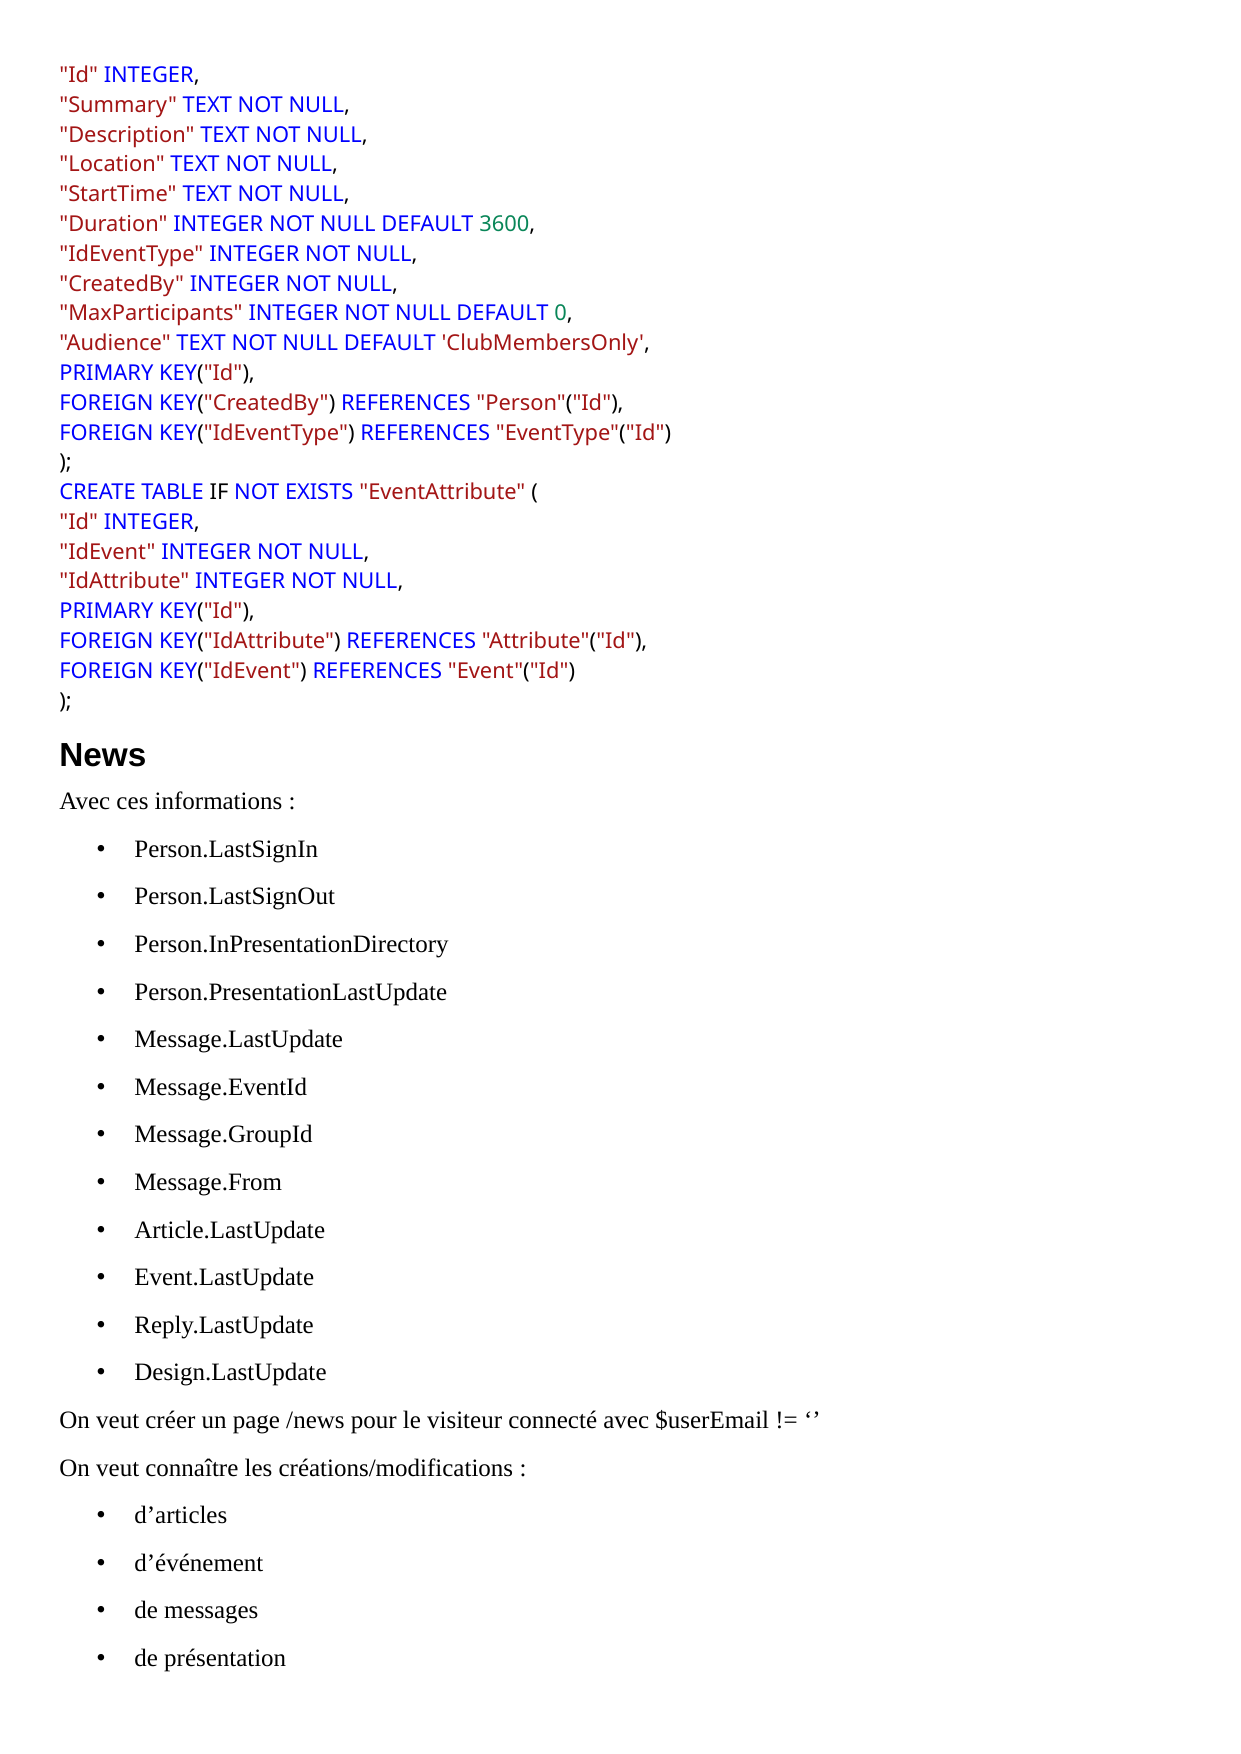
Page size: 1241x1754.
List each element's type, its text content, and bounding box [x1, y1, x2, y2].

text ); [59, 446, 1181, 476]
text Avec ces informations : [59, 786, 1181, 815]
text "MaxParticipants" INTEGER NOT NULL DEFAULT 0, [59, 297, 1181, 327]
text "Audience" TEXT NOT NULL DEFAULT 'ClubMembersOnly', [59, 327, 1181, 357]
list Message.From [97, 1167, 1181, 1196]
text PRIMARY KEY("Id"), [59, 357, 1181, 387]
text "CreatedBy" INTEGER NOT NULL, [59, 268, 1181, 297]
text On veut connaître les créations/modifications : [59, 1453, 1181, 1481]
text On veut créer un page /news pour le visiteur connecté avec $userEmail != ‘’ [59, 1405, 1181, 1434]
list de messages [97, 1596, 1181, 1624]
text "IdEventType" INTEGER NOT NULL, [59, 238, 1181, 268]
list Person.PresentationLastUpdate [97, 977, 1181, 1005]
list Design.LastUpdate [97, 1357, 1181, 1386]
text FOREIGN KEY("IdAttribute") REFERENCES "Attribute"("Id"), [59, 625, 1181, 655]
subtitle News [59, 735, 1181, 774]
text "Summary" TEXT NOT NULL, [59, 89, 1181, 119]
text "Location" TEXT NOT NULL, [59, 148, 1181, 178]
list Message.GroupId [97, 1119, 1181, 1148]
list Message.LastUpdate [97, 1024, 1181, 1053]
text "StartTime" TEXT NOT NULL, [59, 178, 1181, 208]
list Person.LastSignOut [97, 881, 1181, 910]
list Person.LastSignIn [97, 834, 1181, 863]
text FOREIGN KEY("CreatedBy") REFERENCES "Person"("Id"), [59, 387, 1181, 417]
text FOREIGN KEY("IdEventType") REFERENCES "EventType"("Id") [59, 417, 1181, 446]
text PRIMARY KEY("Id"), [59, 595, 1181, 625]
list Person.InPresentationDirectory [97, 929, 1181, 958]
list Event.LastUpdate [97, 1262, 1181, 1291]
list Article.LastUpdate [97, 1215, 1181, 1243]
list d’articles [97, 1500, 1181, 1529]
text "IdAttribute" INTEGER NOT NULL, [59, 566, 1181, 595]
list Reply.LastUpdate [97, 1310, 1181, 1339]
text "Id" INTEGER, [59, 506, 1181, 536]
text "IdEvent" INTEGER NOT NULL, [59, 536, 1181, 566]
list Message.EventId [97, 1072, 1181, 1101]
text "Id" INTEGER, [59, 59, 1181, 89]
text ); [59, 685, 1181, 714]
list de présentation [97, 1643, 1181, 1672]
text CREATE TABLE IF NOT EXISTS "EventAttribute" ( [59, 476, 1181, 506]
text "Duration" INTEGER NOT NULL DEFAULT 3600, [59, 208, 1181, 238]
text "Description" TEXT NOT NULL, [59, 119, 1181, 148]
list d’événement [97, 1548, 1181, 1577]
text FOREIGN KEY("IdEvent") REFERENCES "Event"("Id") [59, 655, 1181, 685]
